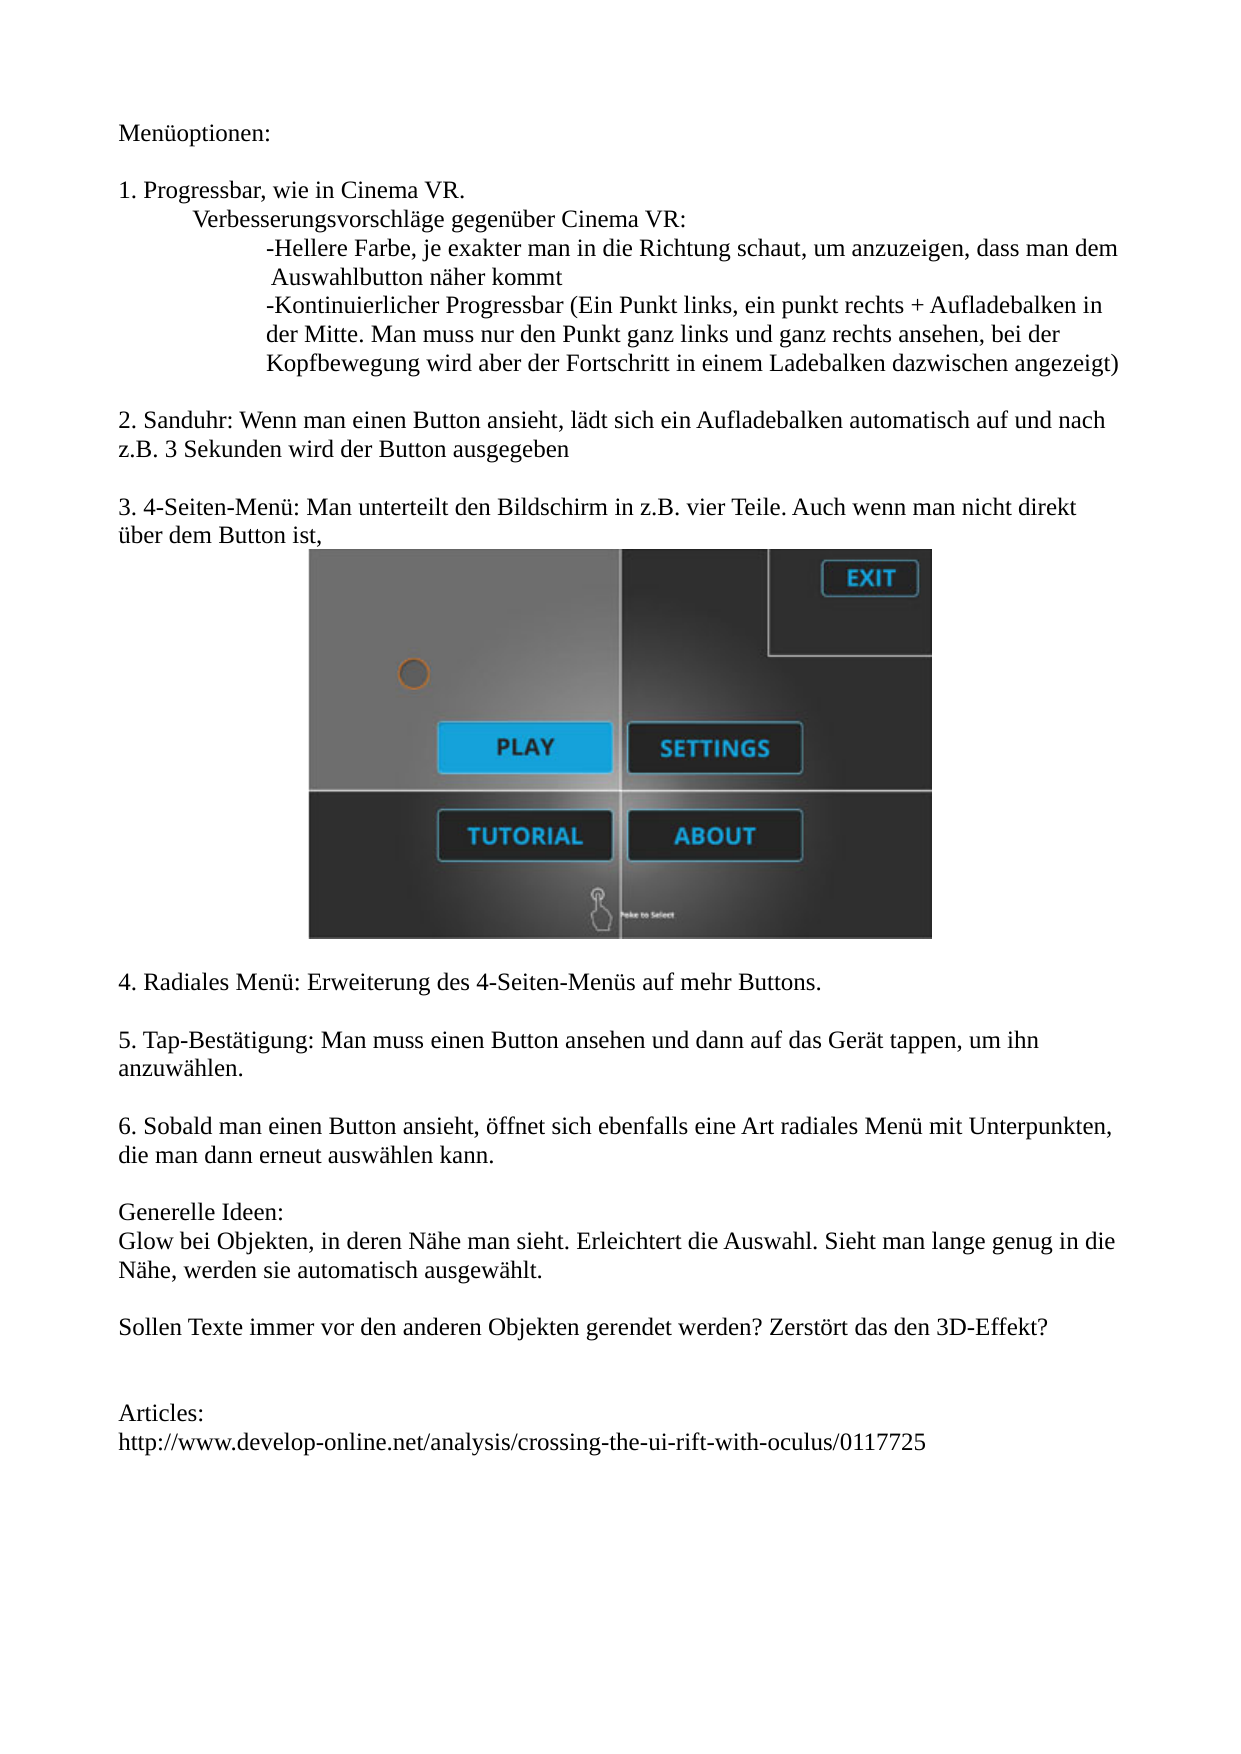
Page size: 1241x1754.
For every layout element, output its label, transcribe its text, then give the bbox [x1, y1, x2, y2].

text 4. Radiales Menü: Erweiterung des 4-Seiten-Menüs auf mehr Buttons. [118, 967, 1122, 996]
text Glow bei Objekten, in deren Nähe man sieht. Erleichtert die Auswahl. Sieht man lange genug in die Nähe, werden sie automatisch ausgewählt. [118, 1226, 1122, 1283]
text 6. Sobald man einen Button ansieht, öffnet sich ebenfalls eine Art radiales Menü mit Unterpunkten, die man dann erneut auswählen kann. [118, 1111, 1122, 1168]
text Verbesserungsvorschläge gegenüber Cinema VR: [118, 204, 1122, 233]
text 1. Progressbar, wie in Cinema VR. [118, 176, 1122, 204]
text 2. Sanduhr: Wenn man einen Button ansieht, lädt sich ein Aufladebalken automatisch auf und nach z.B. 3 Sekunden wird der Button ausgegeben [118, 406, 1122, 463]
text Sollen Texte immer vor den anderen Objekten gerendet werden? Zerstört das den 3D-Effekt? [118, 1283, 1122, 1341]
text Menüoptionen: [118, 118, 1122, 147]
text -Hellere Farbe, je exakter man in die Richtung schaut, um anzuzeigen, dass man dem Auswahlbutton näher kommt [118, 233, 1122, 291]
text Generelle Ideen: [118, 1197, 1122, 1226]
text 3. 4-Seiten-Menü: Man unterteilt den Bildschirm in z.B. vier Teile. Auch wenn man nicht direkt über dem Button ist, [118, 492, 1122, 549]
text 5. Tap-Bestätigung: Man muss einen Button ansehen und dann auf das Gerät tappen, um ihn anzuwählen. [118, 1025, 1122, 1082]
text http://www.develop-online.net/analysis/crossing-the-ui-rift-with-oculus/0117725 [118, 1427, 1122, 1456]
picture [308, 549, 932, 939]
text -Kontinuierlicher Progressbar (Ein Punkt links, ein punkt rechts + Aufladebalken in der Mitte. Man muss nur den Punkt ganz links und ganz rechts ansehen, bei der Kopfbewegung wird aber der Fortschritt in einem Ladebalken dazwischen angezeigt) [118, 291, 1122, 377]
text Articles: [118, 1398, 1122, 1427]
